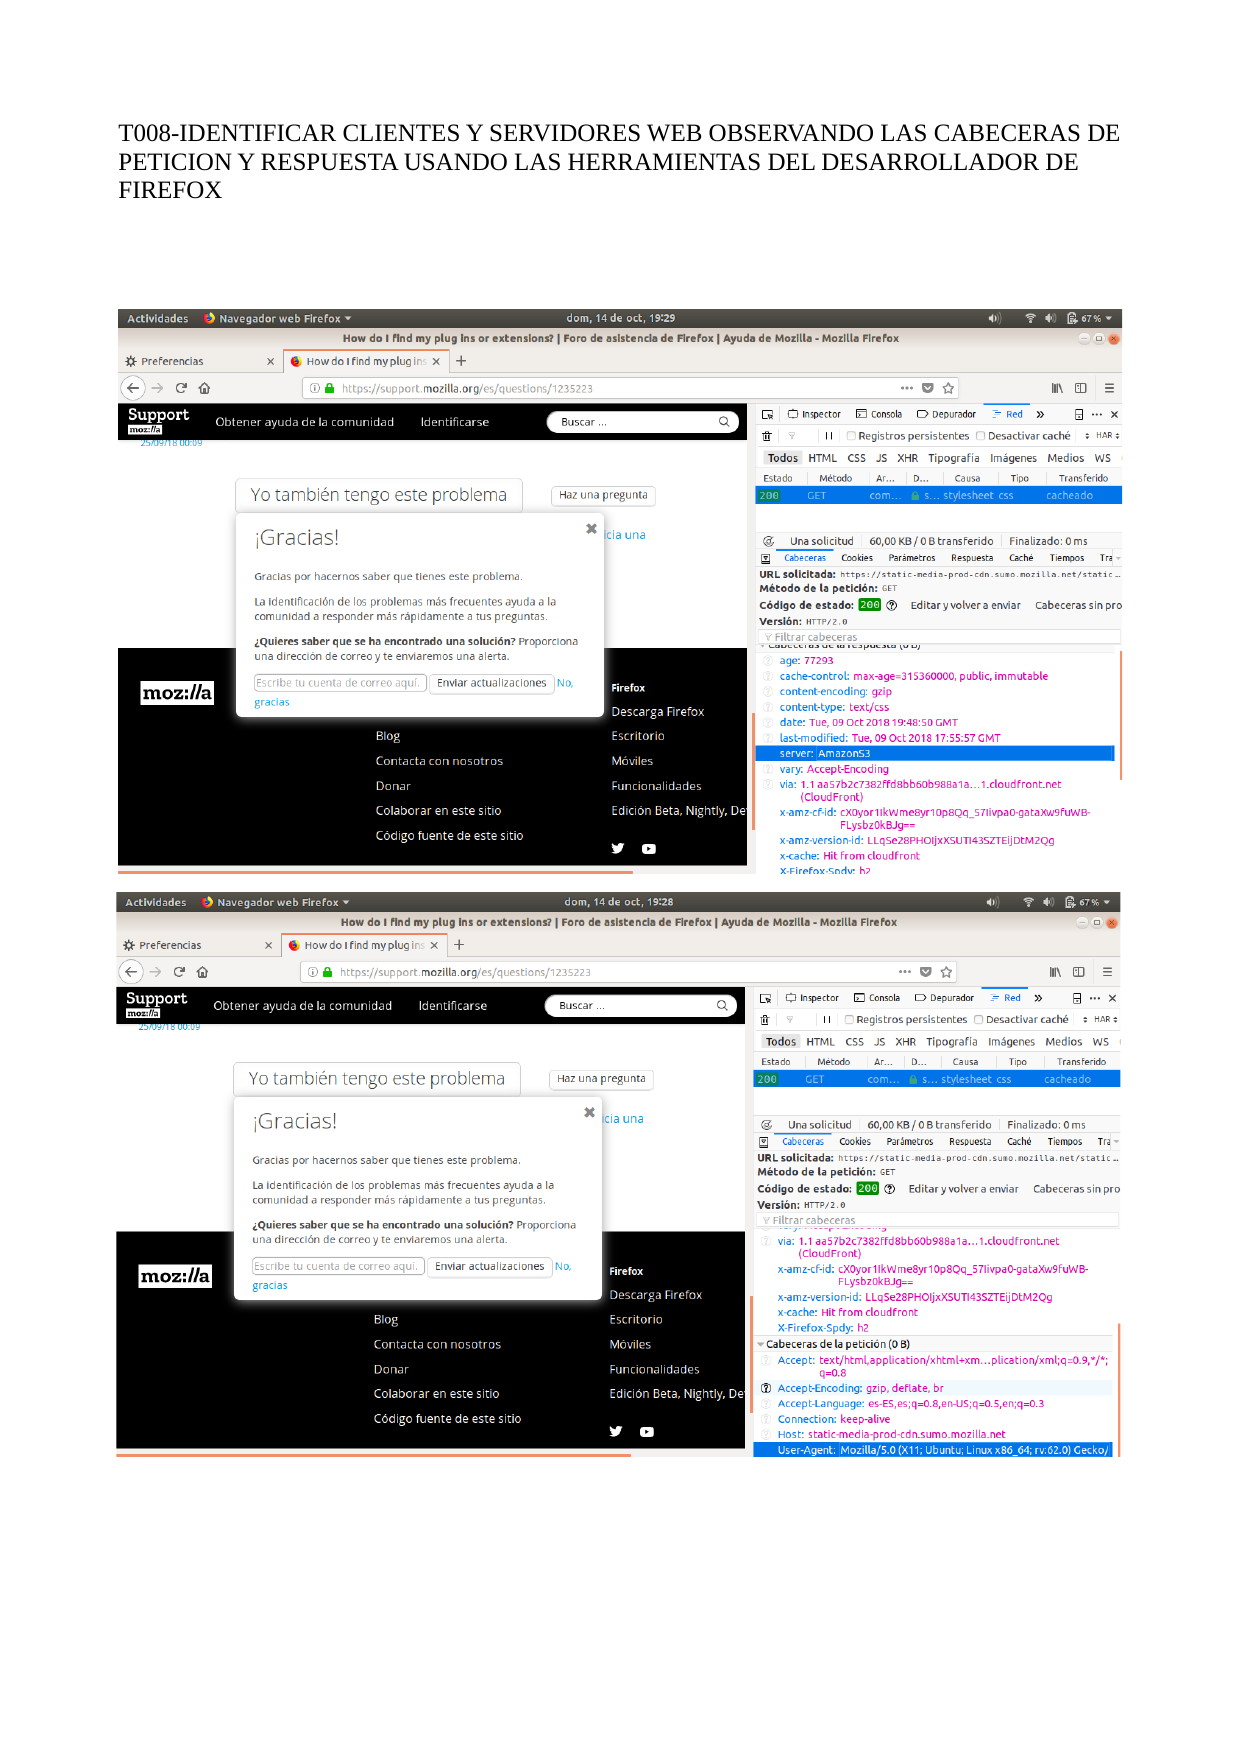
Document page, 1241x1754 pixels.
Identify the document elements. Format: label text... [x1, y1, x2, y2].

text T008-IDENTIFICAR CLIENTES Y SERVIDORES WEB OBSERVANDO LAS CABECERAS DE PETICION Y RESPUESTA USANDO LAS HERRAMIENTAS DEL DESARROLLADOR DE FIREFOX [118, 118, 1122, 204]
picture [118, 309, 1123, 874]
picture [116, 892, 1121, 1457]
